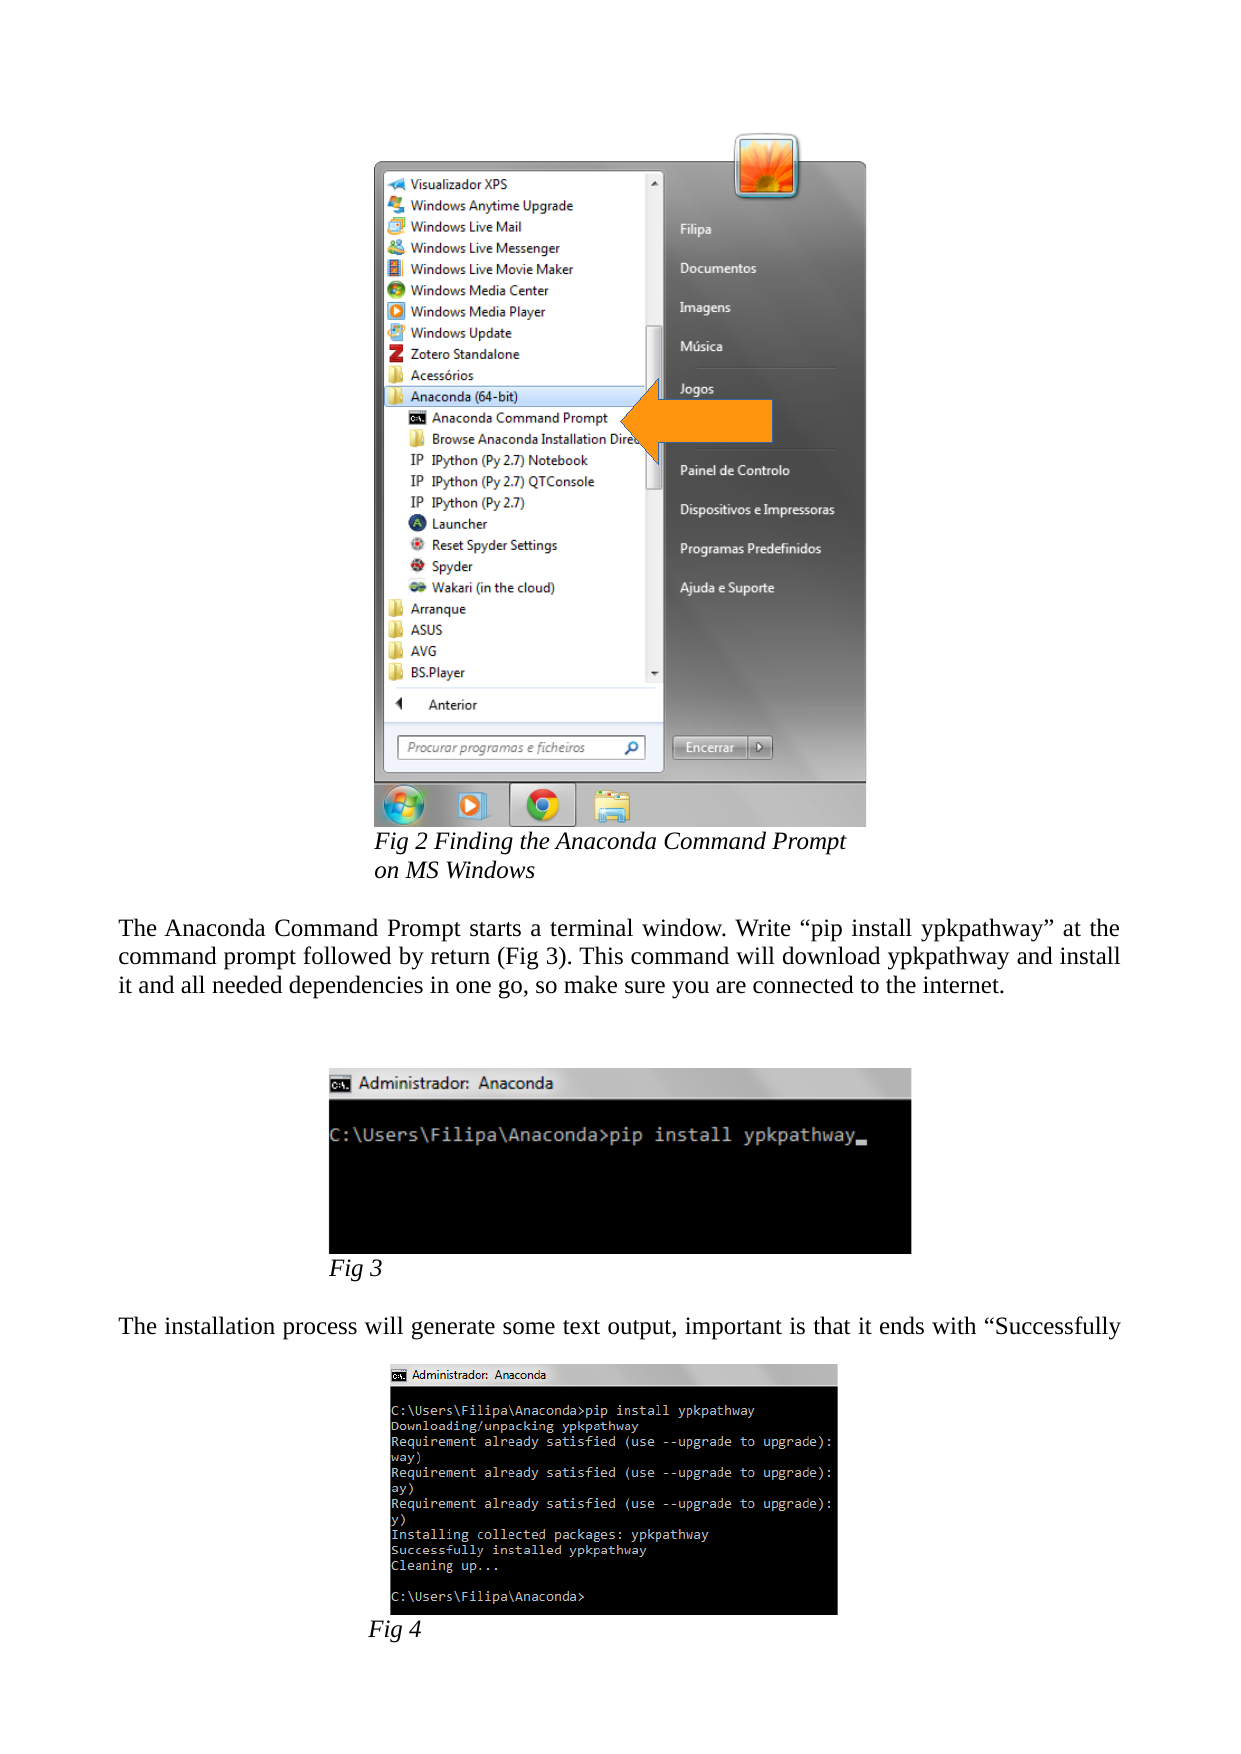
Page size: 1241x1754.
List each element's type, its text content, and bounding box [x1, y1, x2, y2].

text Fig 4 [368, 1364, 860, 1643]
picture [374, 130, 867, 827]
text The installation process will generate some text output, important is that it ends with “Successfully [118, 1311, 1122, 1339]
text Fig 2 Finding the Anaconda Command Prompt on MS Windows [374, 827, 866, 884]
picture [328, 1068, 912, 1254]
text The Anaconda Command Prompt starts a terminal window. Write “pip install ypkpathway” at the command prompt followed by return (Fig 3). This command will download ypkpathway and install it and all needed dependencies in one go, so make sure you are connected to the internet. [118, 913, 1122, 999]
text Fig 3 [329, 1254, 911, 1282]
picture [390, 1364, 838, 1615]
text [368, 1352, 860, 1364]
